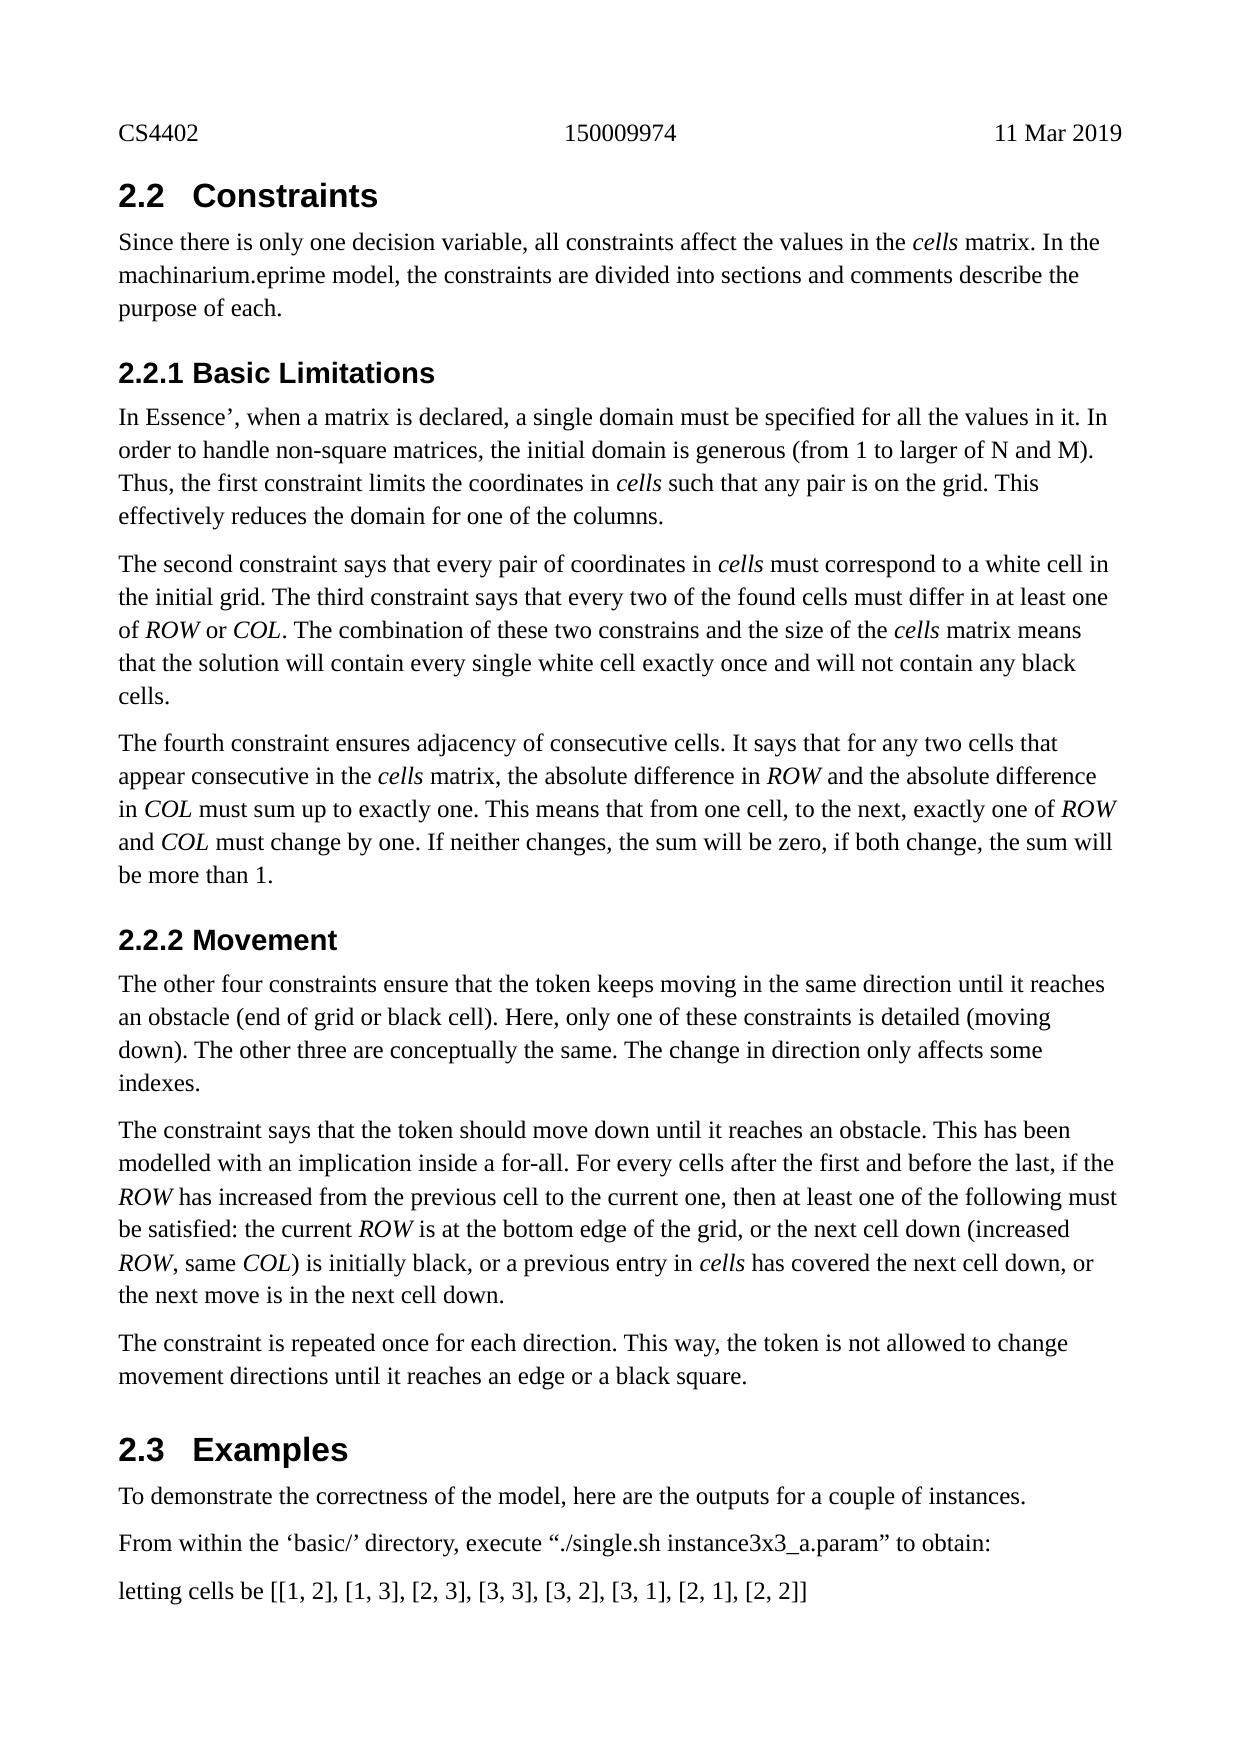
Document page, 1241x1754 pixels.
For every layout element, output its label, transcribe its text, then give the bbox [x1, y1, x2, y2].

text From within the ‘basic/’ directory, execute “./single.sh instance3x3_a.param” to obtain: [118, 1528, 1122, 1557]
subtitle Basic Limitations [118, 356, 1122, 389]
subtitle Constraints [118, 176, 1122, 215]
text To demonstrate the correctness of the model, here are the outputs for a couple of instances. [118, 1481, 1122, 1509]
text Since there is only one decision variable, all constraints affect the values in the cells matrix. In the machinarium.eprime model, the constraints are divided into sections and comments describe the purpose of each. [118, 227, 1122, 322]
subtitle Examples [118, 1430, 1122, 1468]
subtitle Movement [118, 923, 1122, 956]
text The constraint is repeated once for each direction. This way, the token is not allowed to change movement directions until it reaches an edge or a black square. [118, 1328, 1122, 1390]
text In Essence’, when a matrix is declared, a single domain must be specified for all the values in it. In order to handle non-square matrices, the initial domain is generous (from 1 to larger of N and M). Thus, the first constraint limits the coordinates in cells such that any pair is on the grid. This effectively reduces the domain for one of the columns. [118, 402, 1122, 530]
text The second constraint says that every pair of coordinates in cells must correspond to a white cell in the initial grid. The third constraint says that every two of the found cells must differ in at least one of ROW or COL. The combination of these two constrains and the size of the cells matrix means that the solution will contain every single white cell exactly once and will not contain any black cells. [118, 549, 1122, 709]
text The fourth constraint ensures adjacency of consecutive cells. It says that for any two cells that appear consecutive in the cells matrix, the absolute difference in ROW and the absolute difference in COL must sum up to exactly one. This means that from one cell, to the next, exactly one of ROW and COL must change by one. If neither changes, the sum will be zero, if both change, the sum will be more than 1. [118, 728, 1122, 889]
text The constraint says that the token should move down until it reaches an obstacle. This has been modelled with an implication inside a for-all. For every cells after the first and before the last, if the ROW has increased from the previous cell to the current one, then at least one of the following must be satisfied: the current ROW is at the bottom edge of the grid, or the next cell down (increased ROW, same COL) is initially black, or a previous entry in cells has covered the next cell down, or the next move is in the next cell down. [118, 1116, 1122, 1309]
text letting cells be [[1, 2], [1, 3], [2, 3], [3, 3], [3, 2], [3, 1], [2, 1], [2, 2]] [118, 1576, 1122, 1605]
text The other four constraints ensure that the token keeps moving in the same direction until it reaches an obstacle (end of grid or black cell). Here, only one of these constraints is detailed (moving down). The other three are conceptually the same. The change in direction only affects some indexes. [118, 969, 1122, 1097]
